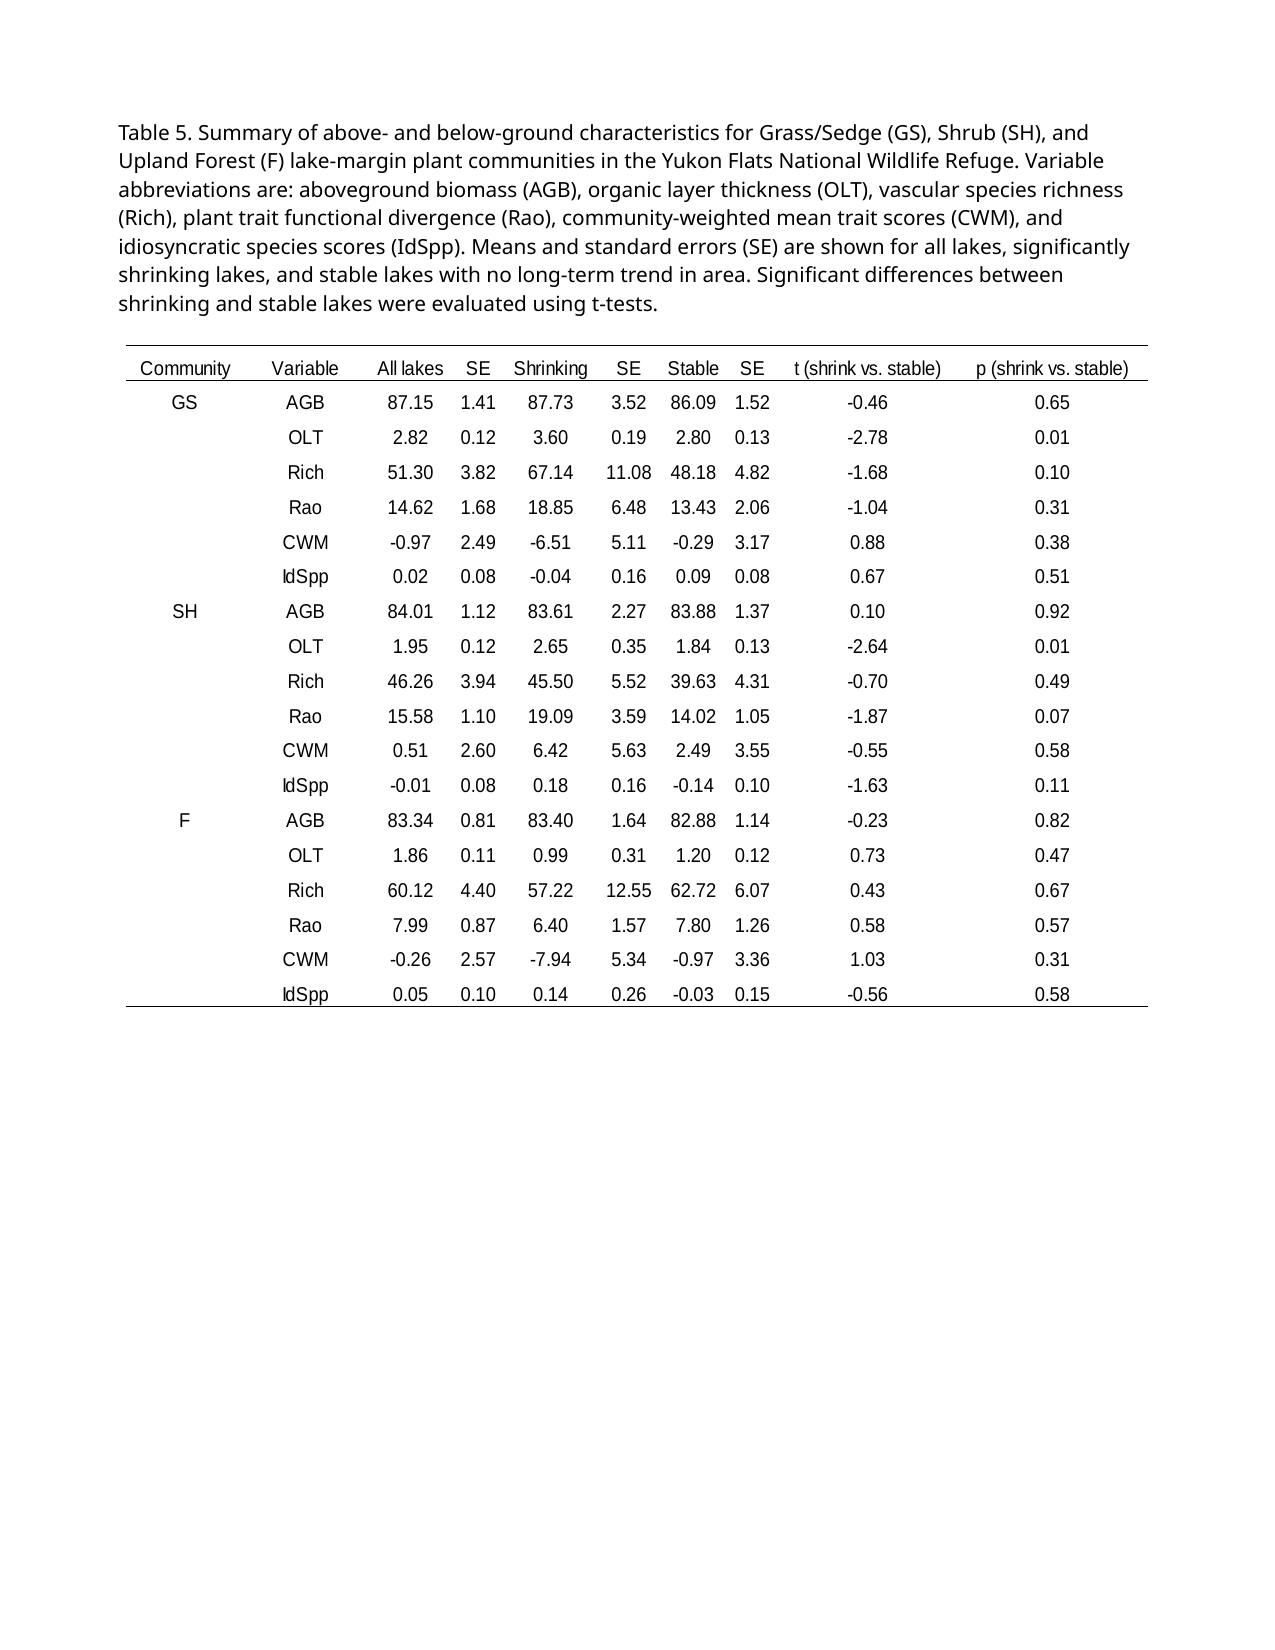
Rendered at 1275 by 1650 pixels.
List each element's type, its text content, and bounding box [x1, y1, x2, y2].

text Table 5. Summary of above- and below-ground characteristics for Grass/Sedge (GS), Shrub (SH), and Upland Forest (F) lake-margin plant communities in the Yukon Flats National Wildlife Refuge. Variable abbreviations are: aboveground biomass (AGB), organic layer thickness (OLT), vascular species richness (Rich), plant trait functional divergence (Rao), community-weighted mean trait scores (CWM), and idiosyncratic species scores (IdSpp). Means and standard errors (SE) are shown for all lakes, significantly shrinking lakes, and stable lakes with no long-term trend in area. Significant differences between shrinking and stable lakes were evaluated using t-tests. [118, 118, 1157, 317]
